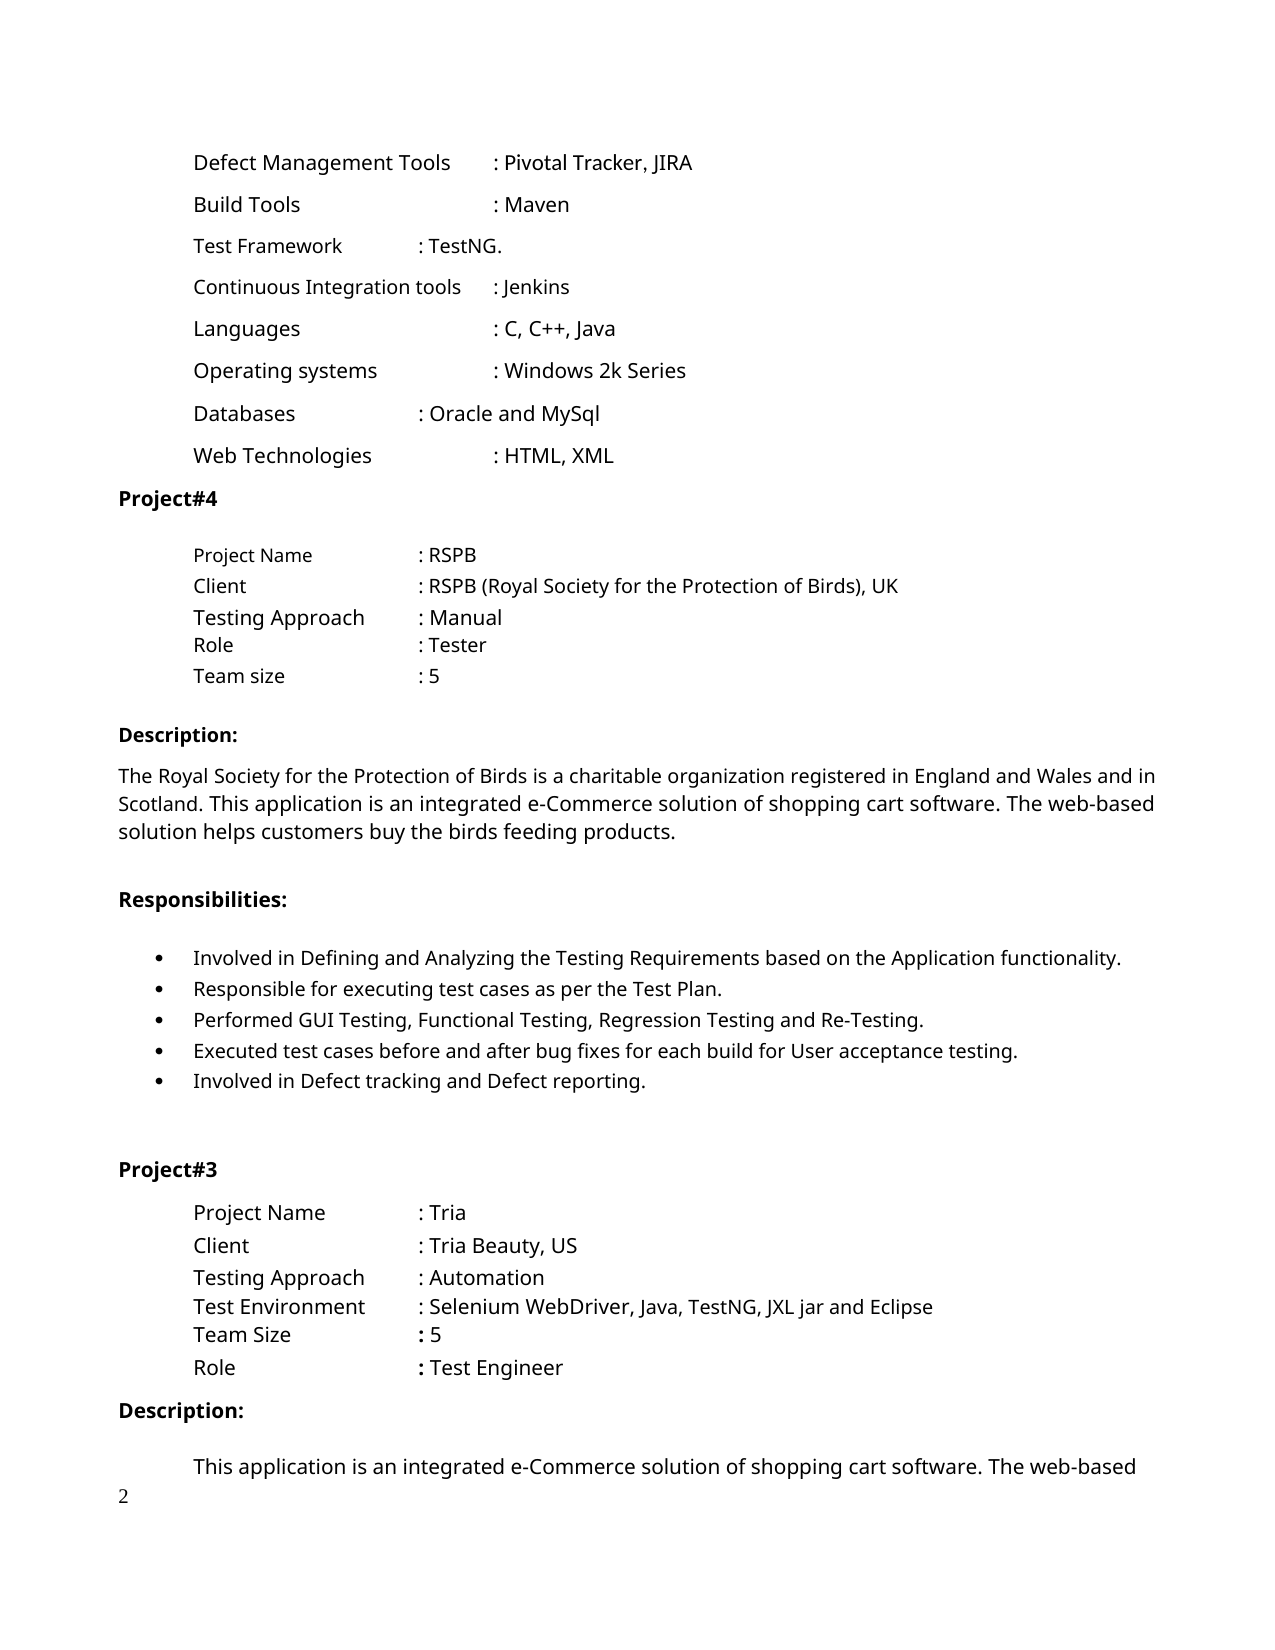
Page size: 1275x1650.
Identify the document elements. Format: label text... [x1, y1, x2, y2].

list Responsible for executing test cases as per the Test Plan. [156, 975, 1157, 1002]
text Project Name : RSPB [118, 541, 1232, 568]
text Build Tools : Maven [193, 190, 1157, 219]
list Involved in Defect tracking and Defect reporting. [156, 1068, 1157, 1095]
text This application is an integrated e-Commerce solution of shopping cart software. The web-based [193, 1452, 1157, 1481]
text Project#4 [118, 484, 1157, 512]
list Executed test cases before and after bug fixes for each build for User acceptance testing. [156, 1037, 1157, 1064]
text Responsibilities: [118, 885, 1157, 913]
text Project#3 [118, 1156, 1157, 1184]
text Languages : C, C++, Java [193, 314, 1157, 342]
text Team Size : 5 [118, 1320, 1157, 1349]
text Test Framework : TestNG. [118, 233, 1157, 260]
text Team size : 5 [118, 662, 1232, 689]
text Client : RSPB (Royal Society for the Protection of Birds), UK [118, 572, 1232, 599]
text Role : Test Engineer [118, 1353, 1157, 1381]
text Defect Management Tools : Pivotal Tracker, JIRA [193, 148, 1157, 176]
text Role : Tester [118, 631, 1232, 658]
text Client : Tria Beauty, US [118, 1231, 1157, 1259]
list Involved in Defining and Analyzing the Testing Requirements based on the Application functionality. [156, 944, 1157, 971]
text Testing Approach : Automation [118, 1263, 1157, 1292]
text Operating systems : Windows 2k Series Databases : Oracle and MySql [193, 356, 1157, 427]
text The Royal Society for the Protection of Birds is a charitable organization registered in England and Wales and in Scotland. This application is an integrated e-Commerce solution of shopping cart software. The web-based solution helps customers buy the birds feeding products. [118, 762, 1157, 846]
text Test Environment : Selenium WebDriver, Java, TestNG, JXL jar and Eclipse [118, 1292, 1157, 1320]
text Testing Approach : Manual [118, 603, 1157, 631]
text Web Technologies : HTML, XML [193, 441, 1157, 470]
text Description: [118, 1396, 1157, 1424]
text Description: [118, 722, 1142, 748]
list Performed GUI Testing, Functional Testing, Regression Testing and Re-Testing. [156, 1006, 1157, 1033]
text Project Name : Tria [118, 1198, 1157, 1227]
text Continuous Integration tools : Jenkins [118, 273, 1157, 300]
